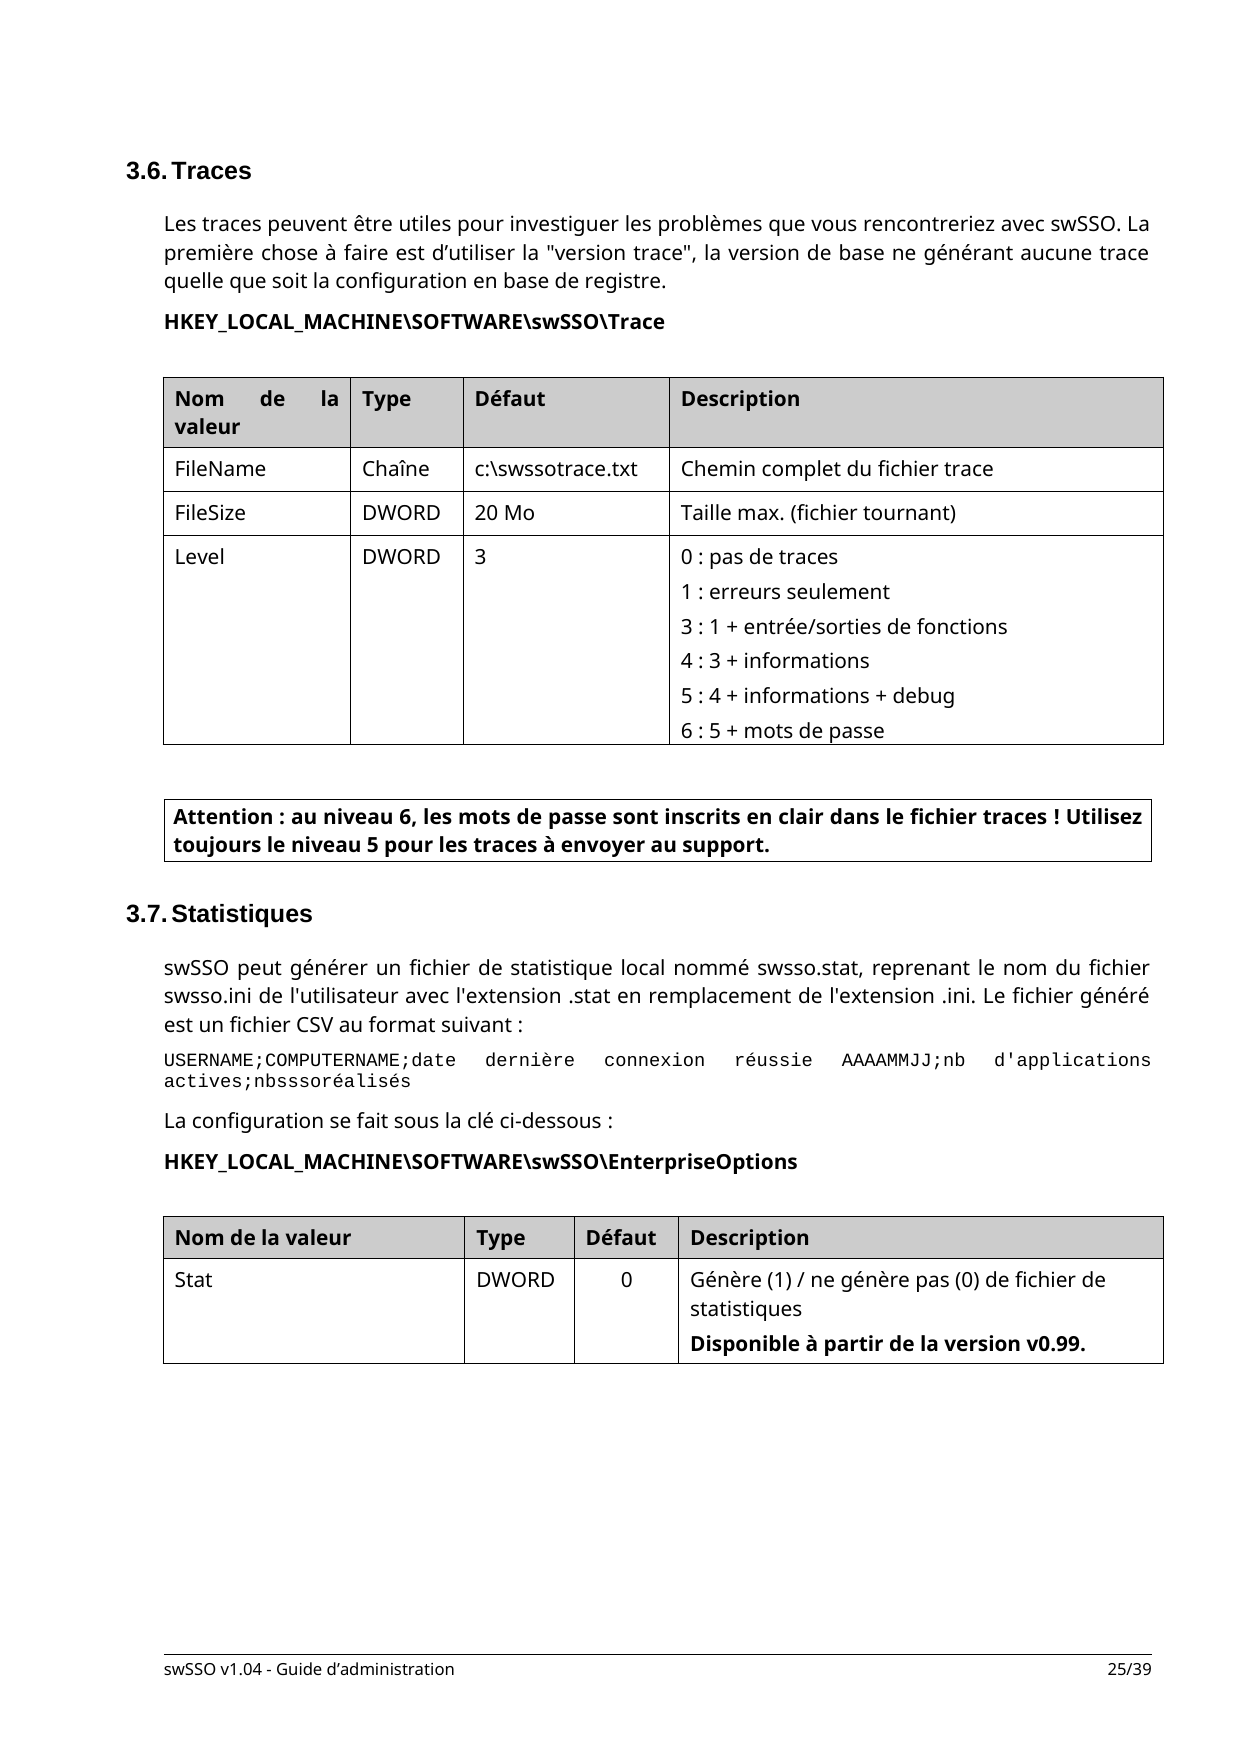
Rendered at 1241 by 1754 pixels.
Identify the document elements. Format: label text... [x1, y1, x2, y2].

table_cell Taille max. (fichier tournant) [670, 492, 1163, 535]
text swSSO peut générer un fichier de statistique local nommé swsso.stat, reprenant le nom du fichier swsso.ini de l'utilisateur avec l'extension .stat en remplacement de l'extension .ini. Le fichier généré est un fichier CSV au format suivant : [164, 953, 1152, 1038]
table_cell 20 Mo [464, 492, 669, 535]
table_cell c:\swssotrace.txt [464, 448, 669, 491]
table_header Nom de la valeur [164, 378, 350, 447]
subtitle Traces [126, 156, 1152, 184]
text Attention : au niveau 6, les mots de passe sont inscrits en clair dans le fichier traces ! Utilisez toujours le niveau 5 pour les traces à envoyer au support. [165, 800, 1151, 861]
table_cell DWORD [465, 1259, 574, 1363]
table_cell DWORD [351, 492, 463, 535]
text HKEY_LOCAL_MACHINE\SOFTWARE\swSSO\Trace [164, 307, 1152, 336]
table_header Description [679, 1217, 1163, 1258]
table_cell Chaîne [351, 448, 463, 491]
table_cell FileName [164, 448, 350, 491]
table_header Défaut [575, 1217, 678, 1258]
table_header Description [670, 378, 1163, 447]
table_header Type [465, 1217, 574, 1258]
text Les traces peuvent être utiles pour investiguer les problèmes que vous rencontreriez avec swSSO. La première chose à faire est d’utiliser la "version trace", la version de base ne générant aucune trace quelle que soit la configuration en base de registre. [164, 209, 1152, 295]
text HKEY_LOCAL_MACHINE\SOFTWARE\swSSO\EnterpriseOptions [164, 1147, 1152, 1175]
table_cell DWORD [351, 536, 463, 744]
table_header Défaut [464, 378, 669, 447]
table_cell Stat [164, 1259, 464, 1363]
text USERNAME;COMPUTERNAME;date dernière connexion réussie AAAAMMJJ;nb d'applications actives;nbsssoréalisés [164, 1051, 1152, 1093]
table_cell Level [164, 536, 350, 744]
table_cell Chemin complet du fichier trace [670, 448, 1163, 491]
table_header Nom de la valeur [164, 1217, 464, 1258]
table_cell 0 : pas de traces 1 : erreurs seulement 3 : 1 + entrée/sorties de fonctions 4 : 3 + informations 5 : 4 + informations + debug 6 : 5 + mots de passe [670, 536, 1163, 744]
table_cell Génère (1) / ne génère pas (0) de fichier de statistiques Disponible à partir de la version v0.99. [679, 1259, 1163, 1363]
table_header Type [351, 378, 463, 447]
text La configuration se fait sous la clé ci-dessous : [164, 1106, 1152, 1134]
table_cell 0 [575, 1259, 678, 1363]
table_cell 3 [464, 536, 669, 744]
subtitle Statistiques [126, 899, 1152, 928]
table_cell FileSize [164, 492, 350, 535]
